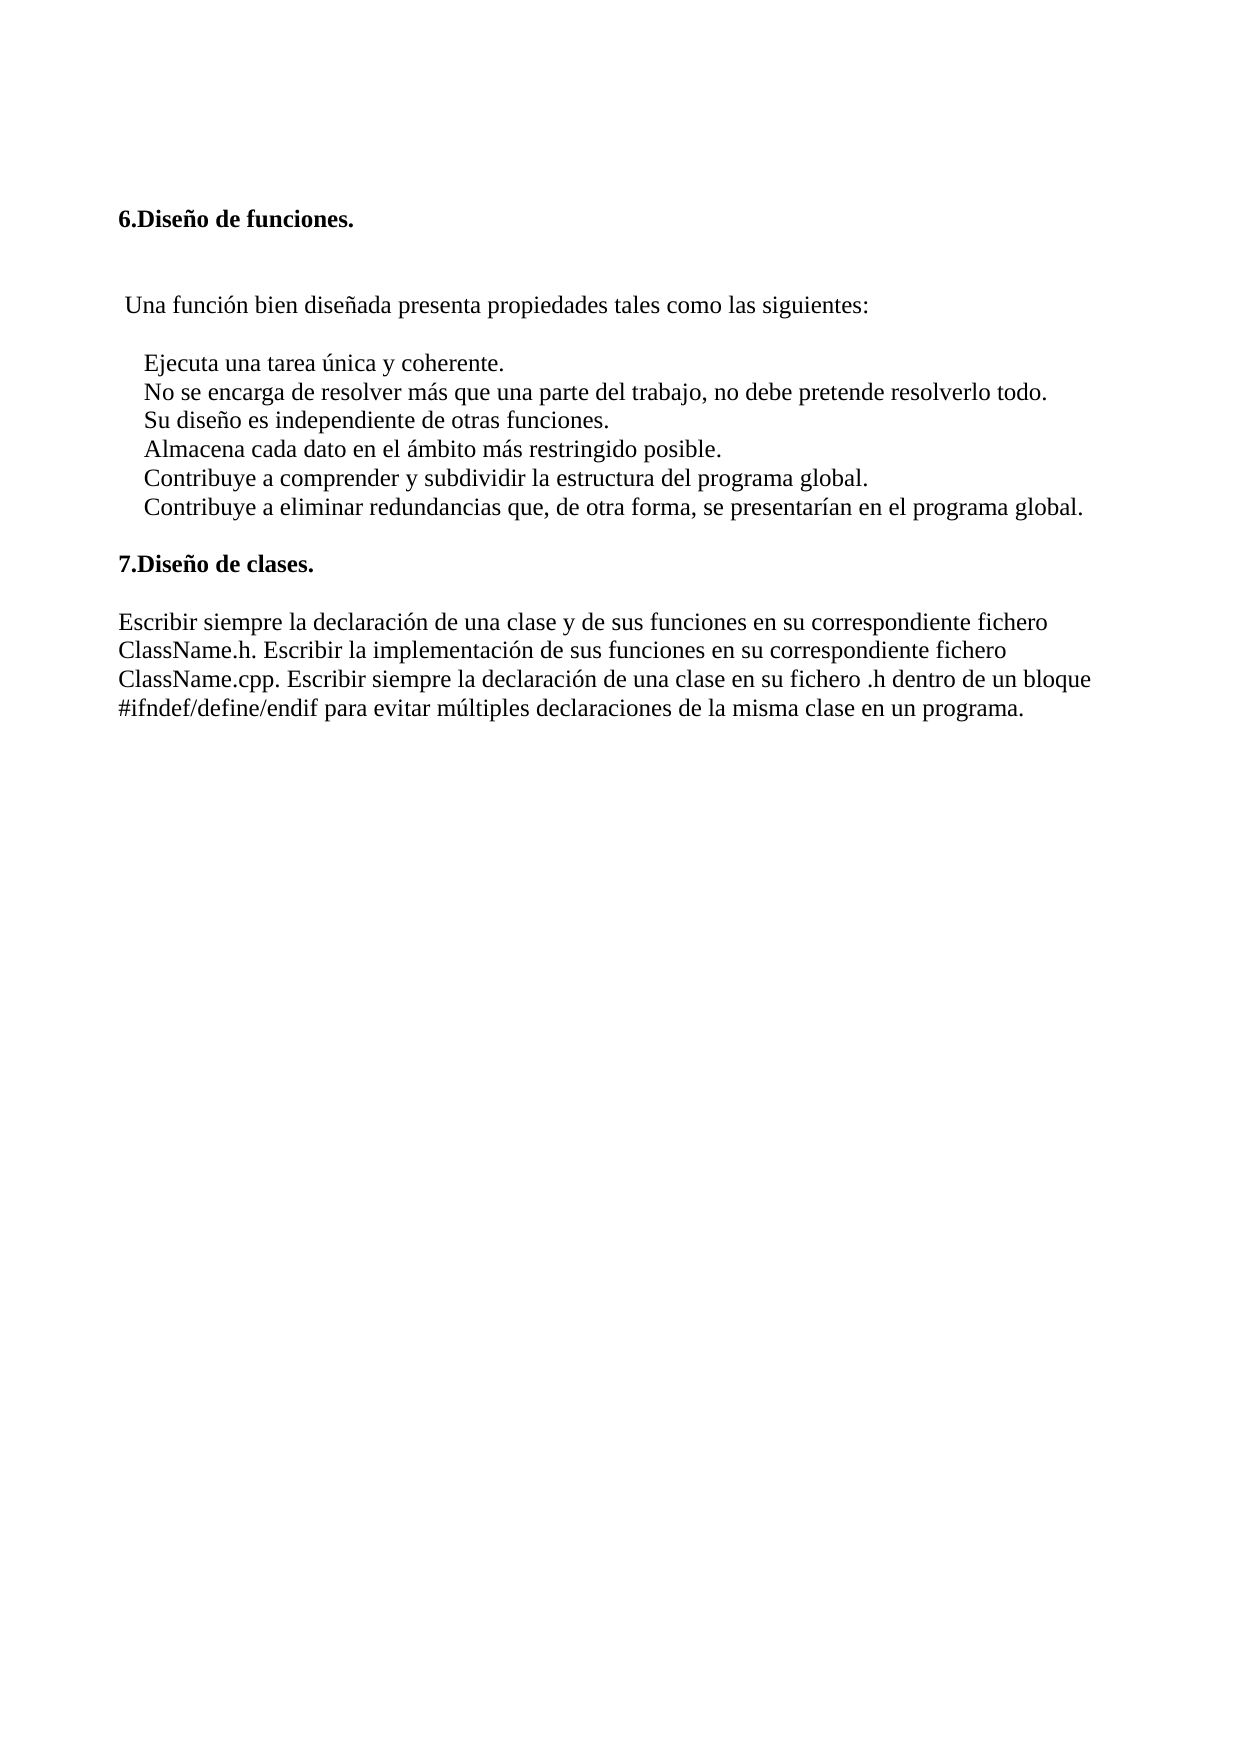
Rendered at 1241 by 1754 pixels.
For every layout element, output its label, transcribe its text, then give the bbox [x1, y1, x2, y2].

text  Contribuye a comprender y subdividir la estructura del programa global. [118, 463, 1122, 492]
text 7.Diseño de clases. [118, 549, 1122, 578]
text Escribir siempre la declaración de una clase y de sus funciones en su correspondiente fichero ClassName.h. Escribir la implementación de sus funciones en su correspondiente fichero ClassName.cpp. Escribir siempre la declaración de una clase en su fichero .h dentro de un bloque #ifndef/define/endif para evitar múltiples declaraciones de la misma clase en un programa. [118, 607, 1122, 722]
text Una función bien diseñada presenta propiedades tales como las siguientes: [118, 291, 1122, 319]
text 6.Diseño de funciones. [118, 204, 1122, 233]
text  No se encarga de resolver más que una parte del trabajo, no debe pretende resolverlo todo. [118, 377, 1122, 406]
text  Ejecuta una tarea única y coherente. [118, 348, 1122, 377]
text  Su diseño es independiente de otras funciones. [118, 406, 1122, 434]
text  Almacena cada dato en el ámbito más restringido posible. [118, 434, 1122, 463]
text  Contribuye a eliminar redundancias que, de otra forma, se presentarían en el programa global. [118, 492, 1122, 521]
